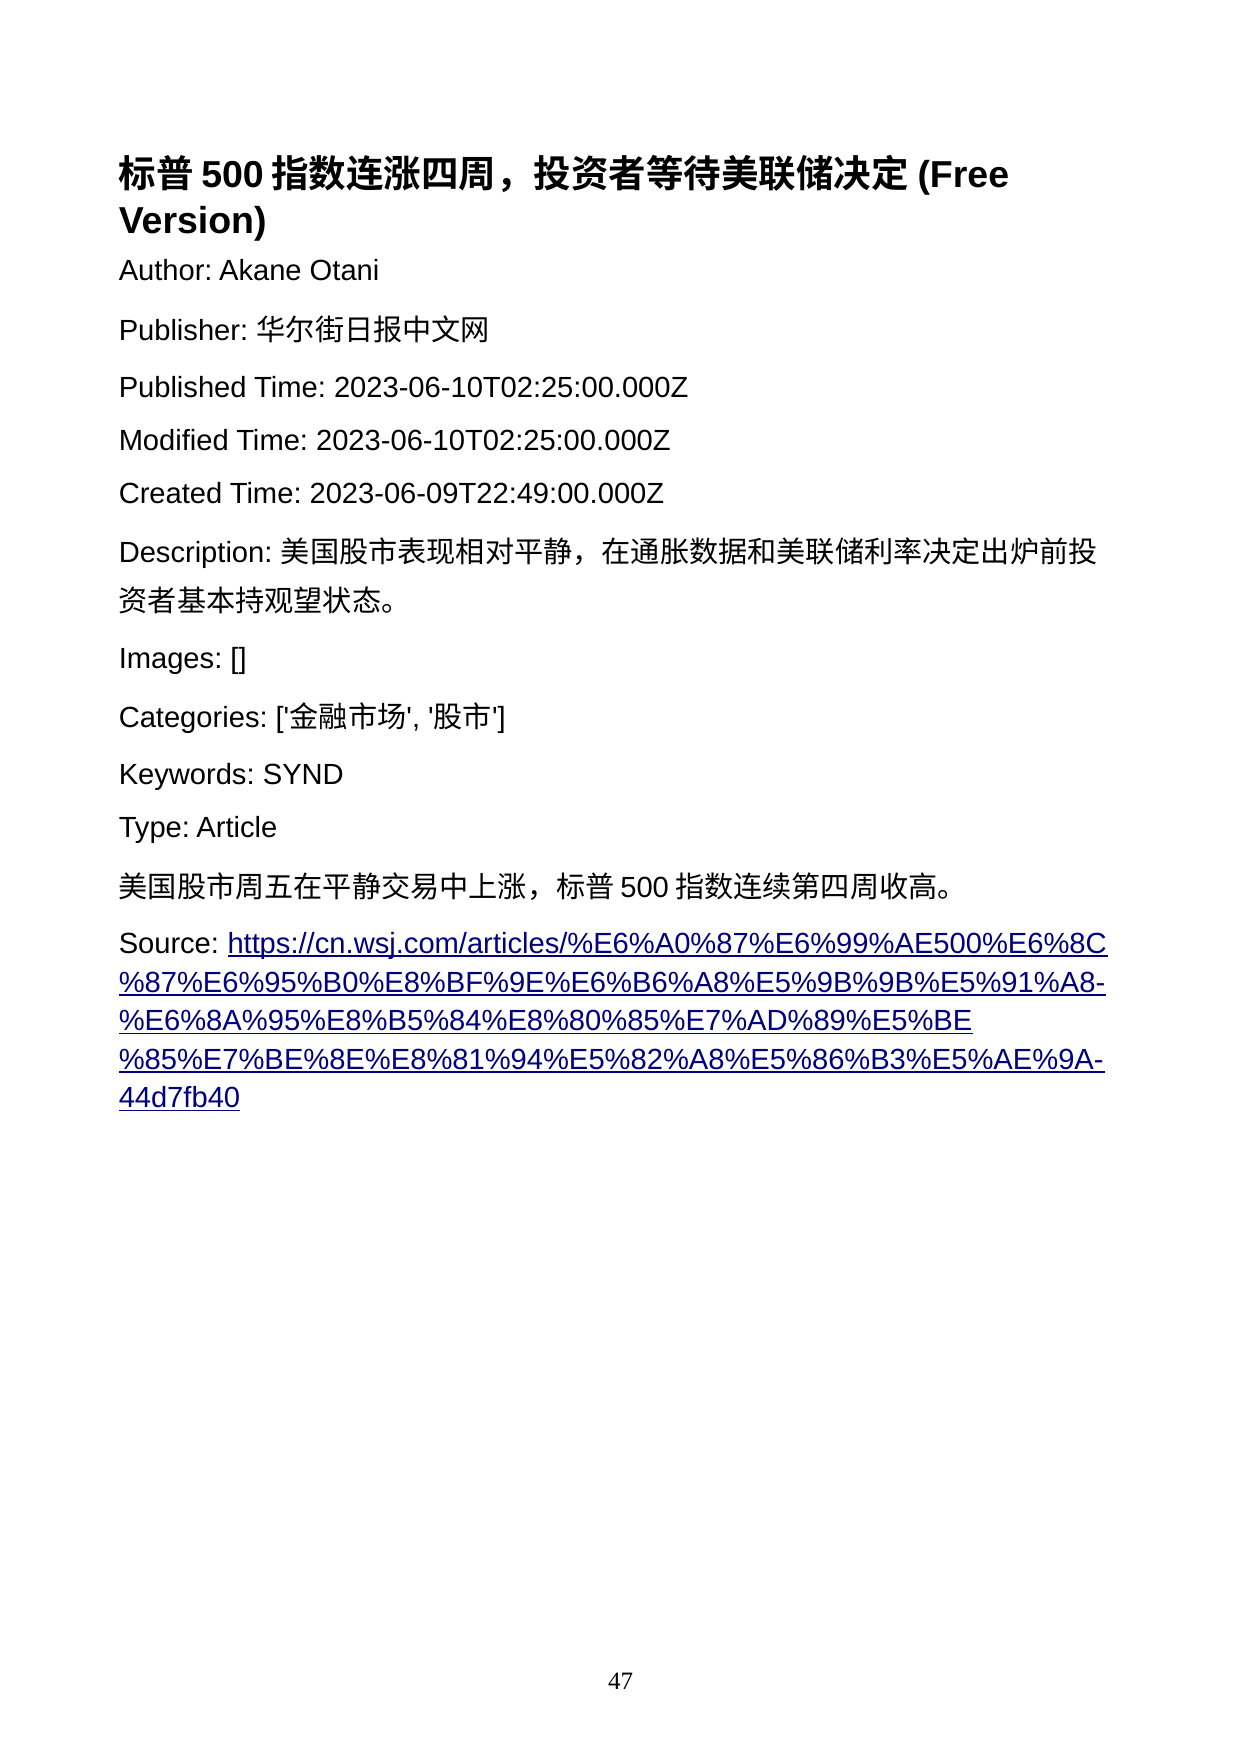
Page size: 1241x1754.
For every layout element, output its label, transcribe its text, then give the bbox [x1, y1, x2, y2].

text 美国股市周五在平静交易中上涨，标普500指数连续第四周收高。 [118, 863, 1122, 906]
text Description: 美国股市表现相对平静，在通胀数据和美联储利率决定出炉前投资者基本持观望状态。 [118, 529, 1122, 620]
text Modified Time: 2023-06-10T02:25:00.000Z [118, 423, 1122, 456]
text Images: [] [118, 641, 1122, 674]
text Created Time: 2023-06-09T22:49:00.000Z [118, 476, 1122, 509]
subtitle 标普500指数连涨四周，投资者等待美联储决定 (Free Version) [118, 143, 1122, 241]
text Source: https://cn.wsj.com/articles/%E6%A0%87%E6%99%AE500%E6%8C%87%E6%95%B0%E8%BF%9E%E6%B6%A8%E5%9B%9B%E5%91%A8-%E6%8A%95%E8%B5%84%E8%80%85%E7%AD%89%E5%BE%85%E7%BE%8E%E8%81%94%E5%82%A8%E5%86%B3%E5%AE%9A-44d7fb40 [118, 926, 1122, 1114]
text Published Time: 2023-06-10T02:25:00.000Z [118, 370, 1122, 403]
text Categories: ['金融市场', '股市'] [118, 694, 1122, 736]
text Author: Akane Otani [118, 253, 1122, 287]
text Publisher: 华尔街日报中文网 [118, 307, 1122, 349]
text Keywords: SYND [118, 757, 1122, 791]
text Type: Article [118, 810, 1122, 844]
